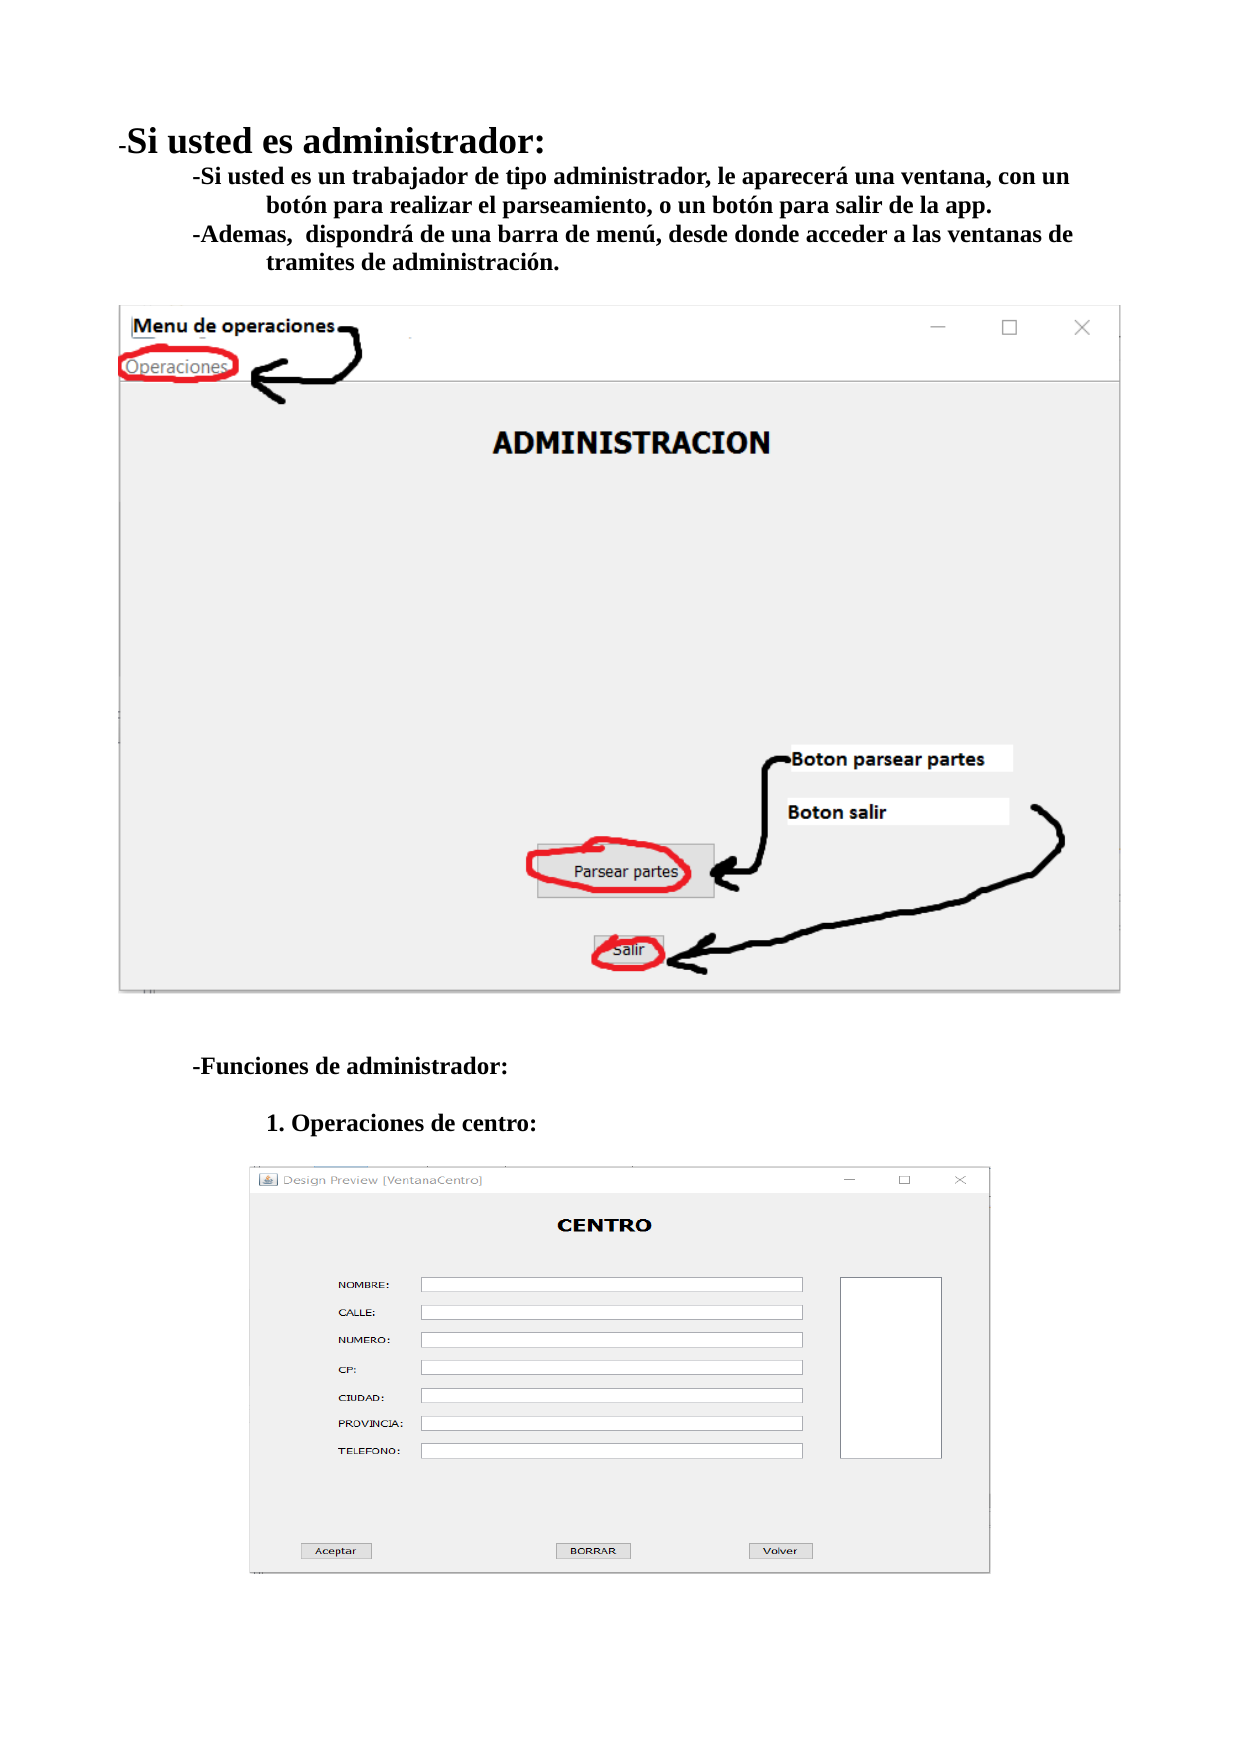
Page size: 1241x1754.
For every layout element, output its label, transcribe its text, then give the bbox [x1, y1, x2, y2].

text 1. Operaciones de centro: [118, 1108, 1122, 1137]
text -Ademas, dispondrá de una barra de menú, desde donde acceder a las ventanas de tramites de administración. [118, 219, 1122, 276]
picture [249, 1166, 991, 1574]
text -Funciones de administrador: [118, 1051, 1122, 1080]
text -Si usted es un trabajador de tipo administrador, le aparecerá una ventana, con un botón para realizar el parseamiento, o un botón para salir de la app. [118, 161, 1122, 219]
text -Si usted es administrador: [118, 118, 1122, 161]
